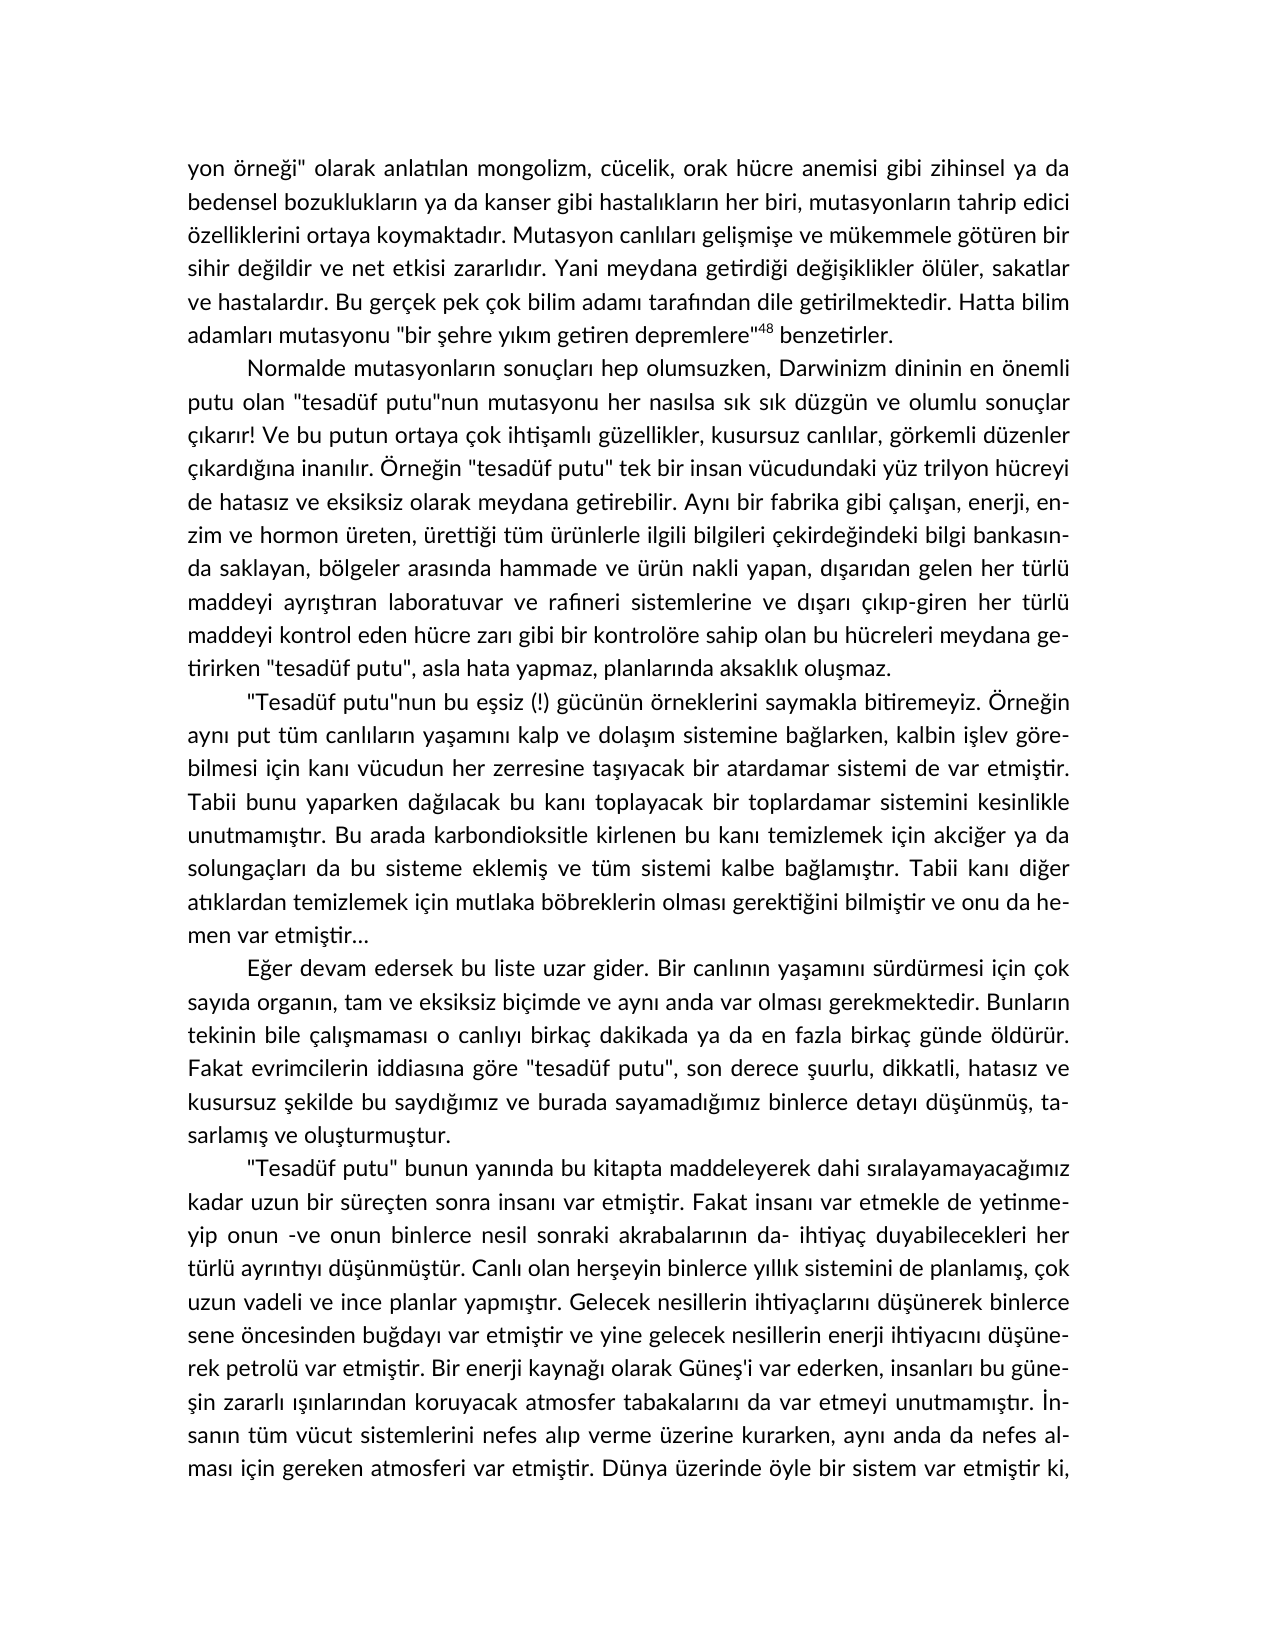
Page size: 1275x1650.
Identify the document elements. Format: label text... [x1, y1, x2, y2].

text "Te­sa­düf pu­tu" bu­nun ya­nın­da bu ki­tap­ta mad­de­le­ye­rek da­hi sı­ra­la­ya­ma­ya­ca­ğı­mız ka­dar uzun bir sü­reç­ten son­ra in­sa­nı var et­miş­tir. Fa­kat in­sa­nı var et­mek­le de ye­tin­me­yip onun -ve onun bin­ler­ce ne­sil son­ra­ki ak­ra­ba­la­rı­nın da- ih­ti­yaç du­ya­bi­le­cek­le­ri her tür­lü ay­rın­tı­yı dü­şün­müş­tür. Can­lı olan her­şe­yin bin­ler­ce yıl­lık sis­te­mi­ni de plan­la­mış, çok uzun va­de­li ve in­ce plan­lar yap­mış­tır. Ge­le­cek ne­sil­le­rin ih­ti­yaç­la­rı­nı dü­şü­ne­rek bin­ler­ce se­ne ön­ce­sin­den buğ­da­yı var et­miş­tir ve yi­ne ge­le­cek ne­sil­le­rin ener­ji ih­ti­ya­cı­nı dü­şü­ne­rek pet­ro­lü var et­miş­tir. Bir ener­ji kay­na­ğı ola­rak Gü­neş'i var eder­ken, in­san­la­rı bu gü­ne­şin za­rar­lı ışın­la­rın­dan ko­ru­ya­cak at­mos­fer ta­ba­ka­la­rı­nı da var et­me­yi unut­ma­mış­tır. İn­sa­nın tüm vü­cut sis­tem­le­ri­ni ne­fes alıp ver­me üze­ri­ne ku­rar­ken, ay­nı an­da da ne­fes al­ma­sı için ge­re­ken at­mos­fe­ri var et­miş­tir. Dün­ya üze­rin­de öy­le bir sis­tem var et­miş­tir ki, [187, 1150, 1070, 1483]
text yon ör­ne­ği" ola­rak an­la­tı­lan mon­go­lizm, cü­ce­lik, orak hüc­re ane­mi­si gi­bi zi­hin­sel ya da be­den­sel bo­zuk­luk­la­rın ya da kan­ser gi­bi has­ta­lık­la­rın her bi­ri, mu­tas­yon­la­rın tah­rip edi­ci özel­lik­le­ri­ni or­ta­ya koy­mak­ta­dır. Mu­tas­yon can­lı­la­rı ge­liş­mi­şe ve mü­kem­me­le gö­tü­ren bir si­hir de­ğil­dir ve net et­ki­si za­rar­lı­dır. Ya­ni mey­da­na ge­tir­di­ği de­ği­şik­lik­ler ölü­ler, sa­kat­lar ve has­ta­lar­dır. Bu ger­çek pek çok bi­lim ada­mı ta­ra­fın­dan di­le ge­ti­ril­mek­te­dir. Hat­ta bi­lim adam­la­rı mu­tas­yo­nu "bir şeh­re yı­kım ge­ti­ren dep­rem­le­re"48 ben­ze­tir­ler. [187, 150, 1070, 350]
text "Te­sa­düf pu­tu"nun bu eş­siz (!) gü­cü­nün ör­nek­le­ri­ni say­mak­la bi­ti­re­me­yiz. Ör­ne­ğin ay­nı put tüm can­lı­la­rın ya­şa­mı­nı kalp ve do­la­şım sis­te­mi­ne bağ­lar­ken, kal­bin iş­lev gö­re­bil­me­si için ka­nı vü­cu­dun her zer­re­si­ne ta­şı­ya­cak bir atar­da­mar sis­te­mi de var et­miş­tir. Ta­bii bu­nu ya­par­ken da­ğı­la­cak bu ka­nı top­la­ya­cak bir top­lar­da­mar sis­te­mi­ni ke­sin­lik­le unut­ma­mış­tır. Bu ara­da kar­bon­di­ok­sit­le kir­le­nen bu ka­nı te­miz­le­mek için ak­ci­ğer ya da so­lun­gaç­la­rı da bu sis­te­me ek­le­miş ve tüm sis­te­mi kal­be bağ­la­mış­tır. Ta­bii ka­nı di­ğer atık­lar­dan te­miz­le­mek için mut­la­ka böb­rek­le­rin ol­ma­sı ge­rek­ti­ği­ni bil­miş­tir ve onu da he­men var et­miş­tir… [187, 683, 1070, 950]
text Nor­mal­de mu­tas­yon­la­rın so­nuç­la­rı hep olum­suz­ken, Dar­wi­nizm di­ni­nin en önem­li pu­tu olan "te­sa­düf pu­tu"nun mu­tas­yo­nu her na­sıl­sa sık sık düz­gün ve olum­lu so­nuç­lar çı­ka­rır! Ve bu pu­tun or­ta­ya çok ih­ti­şam­lı gü­zel­lik­ler, ku­sur­suz can­lı­lar, gör­kem­li dü­zen­ler çı­kar­dı­ğı­na ina­nı­lır. Ör­ne­ğin "te­sa­düf pu­tu" tek bir in­san vü­cu­dun­da­ki yüz tril­yon hüc­re­yi de ha­ta­sız ve ek­sik­siz ola­rak mey­da­na ge­ti­re­bi­lir. Ay­nı bir fab­ri­ka gi­bi ça­lı­şan, ener­ji, en­zim ve hor­mon üre­ten, üret­ti­ği tüm ürün­ler­le il­gi­li bil­gi­le­ri çe­kir­de­ğin­de­ki bil­gi ban­ka­sın­da sak­la­yan, böl­ge­ler ara­sın­da ham­ma­de ve ürün nak­li ya­pan, dı­şa­rı­dan ge­len her tür­lü mad­de­yi ay­rış­tı­ran la­bo­ra­tu­var ve ra­fi­ne­ri sis­tem­le­ri­ne ve dı­şa­rı çı­kıp-gi­ren her tür­lü mad­de­yi kont­rol eden hüc­re za­rı gi­bi bir kont­ro­lö­re sa­hip olan bu hüc­re­le­ri mey­da­na ge­ti­rir­ken "te­sa­düf pu­tu", as­la ha­ta yap­maz, plan­la­rın­da ak­sak­lık oluş­maz. [187, 350, 1070, 683]
text Eğer de­vam eder­sek bu lis­te uzar gi­der. Bir can­lı­nın ya­şa­mı­nı sür­dür­me­si için çok sa­yı­da or­ga­nın, tam ve ek­sik­siz bi­çim­de ve ay­nı an­da var ol­ma­sı ge­rek­mek­te­dir. Bun­la­rın te­ki­nin bi­le ça­lış­ma­ma­sı o can­lı­yı bir­kaç da­ki­ka­da ya da en faz­la bir­kaç gün­de öl­dü­rür. Fa­kat ev­rim­ci­le­rin id­di­ası­na gö­re "te­sa­düf pu­tu", son de­re­ce şu­ur­lu, dik­kat­li, ha­ta­sız ve ku­sur­suz şe­kil­de bu say­dı­ğı­mız ve bu­ra­da sa­ya­ma­dı­ğı­mız bin­ler­ce de­ta­yı dü­şün­müş, ta­sar­la­mış ve oluş­tur­muş­tur. [187, 950, 1070, 1150]
